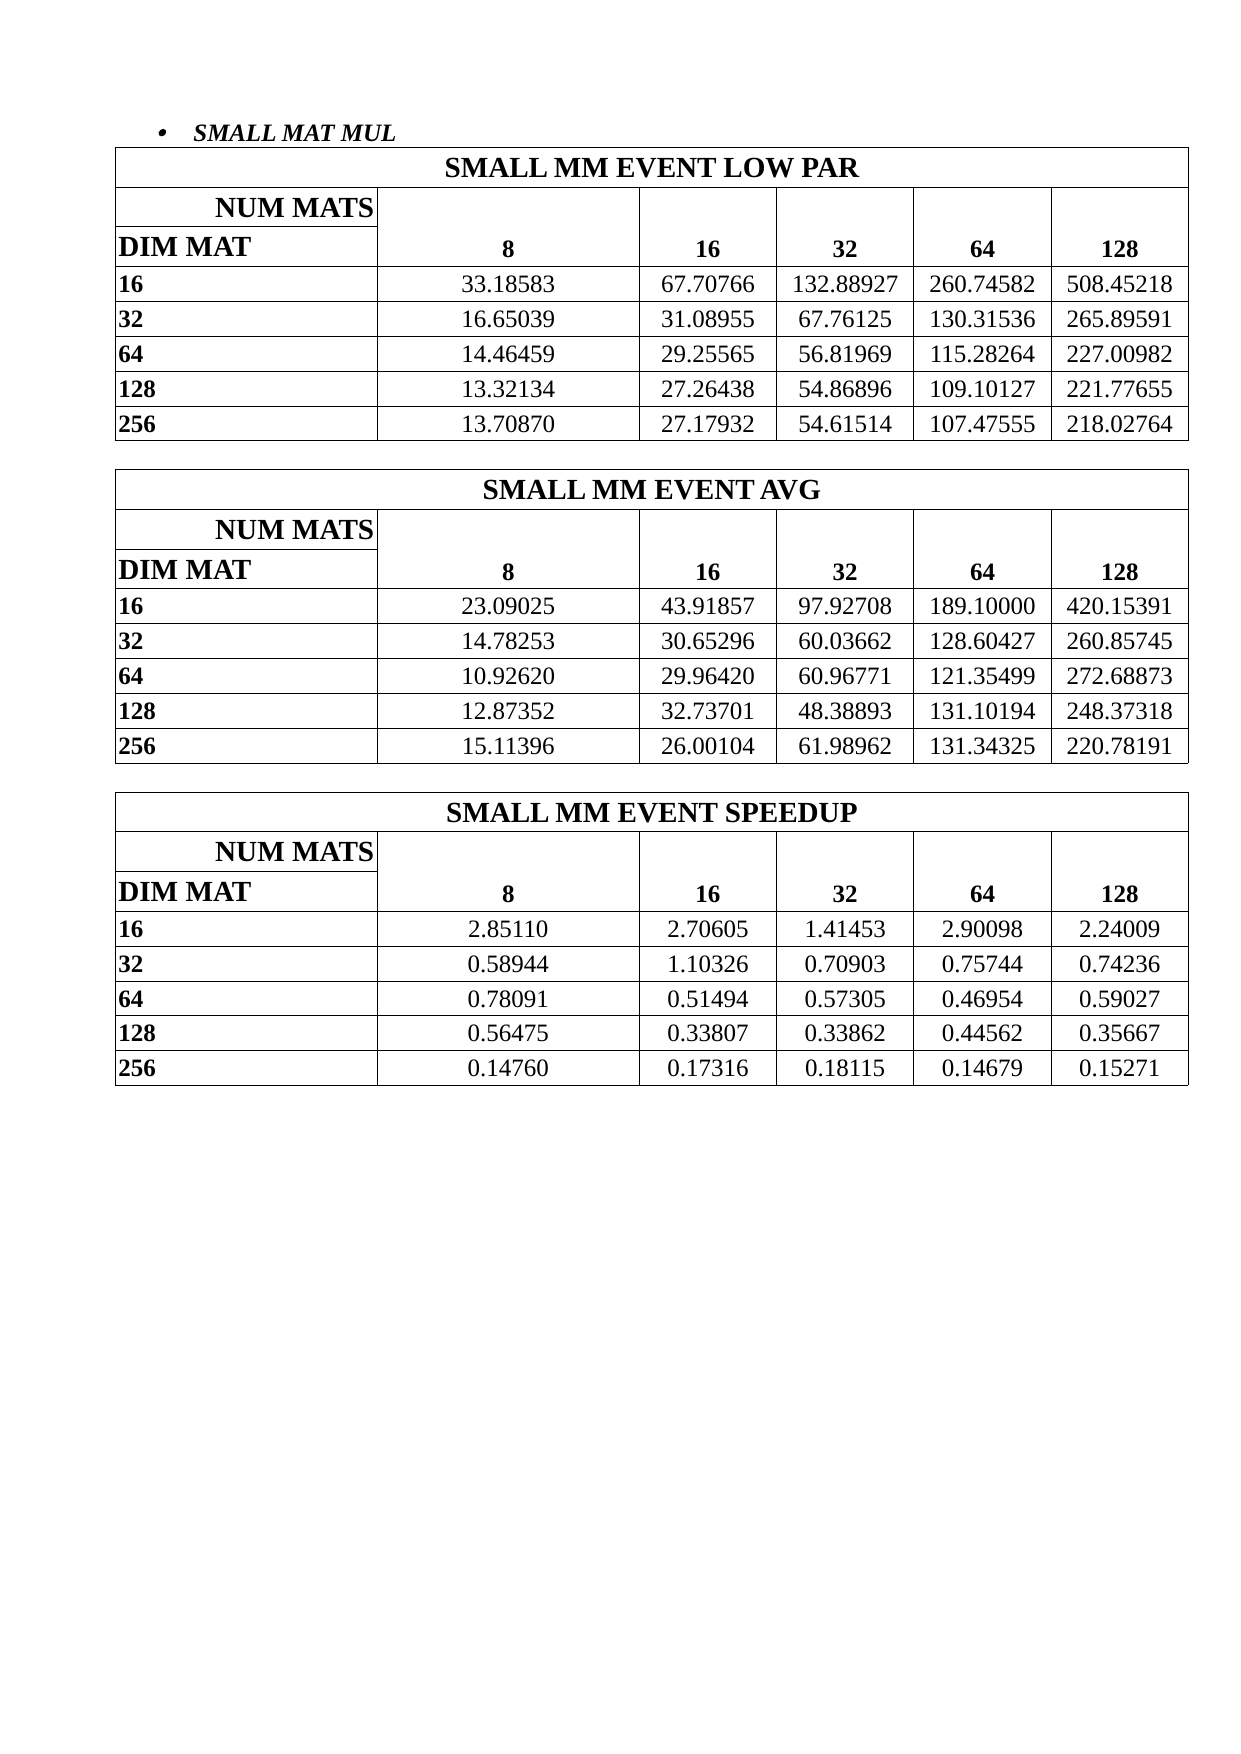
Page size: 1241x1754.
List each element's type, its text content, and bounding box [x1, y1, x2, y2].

table_cell 0.15271 [1052, 1051, 1188, 1085]
table_cell 32 [777, 188, 913, 266]
table_cell 260.74582 [914, 267, 1051, 301]
table_cell 54.61514 [777, 407, 913, 440]
table_cell 16 [116, 912, 377, 946]
table_cell 128 [116, 372, 377, 406]
table_cell 0.14679 [914, 1051, 1051, 1085]
table_cell 0.33807 [640, 1016, 776, 1050]
table_cell 16 [116, 267, 377, 301]
table_cell 32 [116, 947, 377, 981]
table_cell 128.60427 [914, 624, 1051, 658]
table_cell 121.35499 [914, 659, 1051, 693]
table_cell 67.70766 [640, 267, 776, 301]
table_cell 2.85110 [378, 912, 639, 946]
table_cell DIM MAT [116, 872, 377, 911]
table_cell 128 [116, 694, 377, 728]
table_cell 218.02764 [1052, 407, 1188, 440]
table_cell 256 [116, 407, 377, 440]
table_cell 32 [116, 302, 377, 336]
table_cell 260.85745 [1052, 624, 1188, 658]
table_cell 31.08955 [640, 302, 776, 336]
table_cell 32 [777, 832, 913, 911]
table_cell 0.17316 [640, 1051, 776, 1085]
table_cell 107.47555 [914, 407, 1051, 440]
table_cell 61.98962 [777, 729, 913, 763]
table_cell NUM MATS [116, 832, 377, 871]
table_cell 64 [914, 188, 1051, 266]
table_cell 130.31536 [914, 302, 1051, 336]
table_cell 54.86896 [777, 372, 913, 406]
table_cell 132.88927 [777, 267, 913, 301]
table_cell 10.92620 [378, 659, 639, 693]
table_cell DIM MAT [116, 227, 377, 266]
table_cell 32 [777, 510, 913, 588]
table_cell 109.10127 [914, 372, 1051, 406]
table_cell 131.34325 [914, 729, 1051, 763]
table_cell 26.00104 [640, 729, 776, 763]
table_cell 64 [116, 659, 377, 693]
table_cell 221.77655 [1052, 372, 1188, 406]
table_cell 33.18583 [378, 267, 639, 301]
table_cell 14.78253 [378, 624, 639, 658]
table_cell 64 [116, 982, 377, 1015]
table_cell 508.45218 [1052, 267, 1188, 301]
table_cell 0.35667 [1052, 1016, 1188, 1050]
table_cell 0.78091 [378, 982, 639, 1015]
table_cell 128 [1052, 510, 1188, 588]
table_cell 256 [116, 1051, 377, 1085]
table_cell 0.70903 [777, 947, 913, 981]
table_cell 0.57305 [777, 982, 913, 1015]
table_cell 14.46459 [378, 337, 639, 371]
table_cell 1.41453 [777, 912, 913, 946]
table_cell 15.11396 [378, 729, 639, 763]
table_cell 128 [116, 1016, 377, 1050]
table_cell 0.18115 [777, 1051, 913, 1085]
table_cell 60.96771 [777, 659, 913, 693]
table_header SMALL MM EVENT SPEEDUP [116, 793, 1188, 831]
table_cell 16.65039 [378, 302, 639, 336]
table_cell NUM MATS [116, 510, 377, 549]
table_cell DIM MAT [116, 550, 377, 588]
table_cell 420.15391 [1052, 589, 1188, 623]
table_cell 265.89591 [1052, 302, 1188, 336]
table_cell 16 [640, 832, 776, 911]
table_cell 0.56475 [378, 1016, 639, 1050]
table_cell 248.37318 [1052, 694, 1188, 728]
table_cell 27.17932 [640, 407, 776, 440]
list SMALL MAT MUL [156, 118, 1122, 147]
table_cell 2.24009 [1052, 912, 1188, 946]
table_cell 97.92708 [777, 589, 913, 623]
table_cell NUM MATS [116, 188, 377, 226]
table_cell 0.59027 [1052, 982, 1188, 1015]
table_cell 48.38893 [777, 694, 913, 728]
table_cell 32 [116, 624, 377, 658]
table_cell 23.09025 [378, 589, 639, 623]
table_cell 2.70605 [640, 912, 776, 946]
table_cell 29.25565 [640, 337, 776, 371]
table_cell 16 [640, 188, 776, 266]
table_cell 131.10194 [914, 694, 1051, 728]
table_cell 67.76125 [777, 302, 913, 336]
table_cell 0.51494 [640, 982, 776, 1015]
table_cell 16 [116, 589, 377, 623]
table_cell 256 [116, 729, 377, 763]
table_cell 0.44562 [914, 1016, 1051, 1050]
table_cell 0.74236 [1052, 947, 1188, 981]
table_cell 64 [914, 832, 1051, 911]
table_cell 32.73701 [640, 694, 776, 728]
table_cell 29.96420 [640, 659, 776, 693]
table_cell 13.32134 [378, 372, 639, 406]
table_cell 8 [378, 188, 639, 266]
table_cell 30.65296 [640, 624, 776, 658]
table_cell 0.75744 [914, 947, 1051, 981]
table_cell 220.78191 [1052, 729, 1188, 763]
table_cell 8 [378, 510, 639, 588]
table_cell 43.91857 [640, 589, 776, 623]
table_cell 1.10326 [640, 947, 776, 981]
table_cell 56.81969 [777, 337, 913, 371]
table_cell 189.10000 [914, 589, 1051, 623]
table_cell 0.58944 [378, 947, 639, 981]
table_cell 0.33862 [777, 1016, 913, 1050]
table_cell 227.00982 [1052, 337, 1188, 371]
table_cell 12.87352 [378, 694, 639, 728]
table_cell 128 [1052, 188, 1188, 266]
table_cell 0.14760 [378, 1051, 639, 1085]
table_cell 13.70870 [378, 407, 639, 440]
table_cell 27.26438 [640, 372, 776, 406]
table_cell 0.46954 [914, 982, 1051, 1015]
table_cell 115.28264 [914, 337, 1051, 371]
table_cell 8 [378, 832, 639, 911]
table_cell 16 [640, 510, 776, 588]
table_cell 272.68873 [1052, 659, 1188, 693]
table_header SMALL MM EVENT LOW PAR [116, 148, 1188, 187]
table_cell 60.03662 [777, 624, 913, 658]
table_cell 64 [914, 510, 1051, 588]
table_header SMALL MM EVENT AVG [116, 470, 1188, 509]
table_cell 2.90098 [914, 912, 1051, 946]
table_cell 128 [1052, 832, 1188, 911]
table_cell 64 [116, 337, 377, 371]
